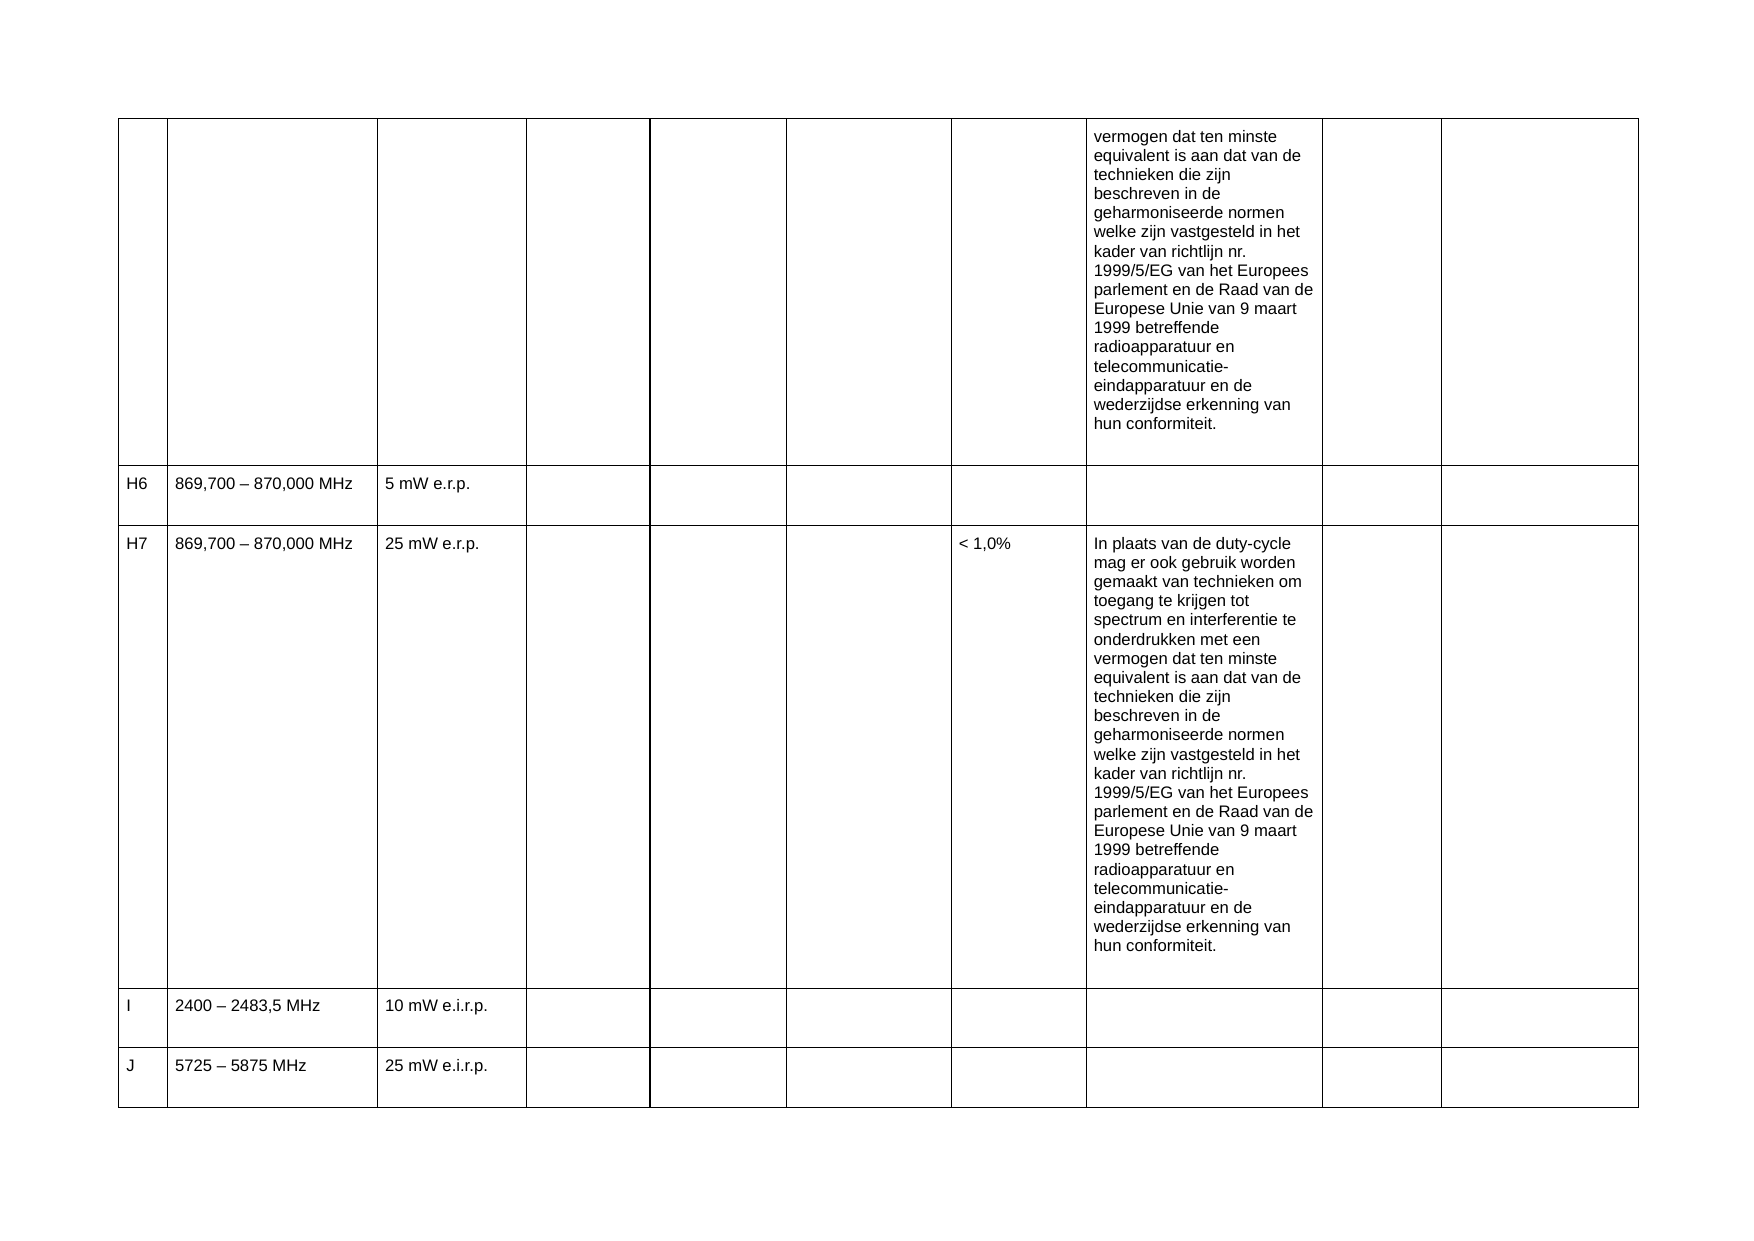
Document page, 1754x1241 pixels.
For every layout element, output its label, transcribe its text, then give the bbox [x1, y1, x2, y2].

table_cell [378, 119, 526, 465]
table_cell 25 mW e.r.p. [378, 526, 526, 987]
table_cell 2400 – 2483,5 MHz [168, 989, 377, 1047]
table_cell [1323, 989, 1441, 1047]
table_cell [787, 989, 951, 1047]
table_cell [787, 1048, 951, 1107]
table_cell [168, 119, 377, 465]
table_cell [651, 989, 786, 1047]
table_cell [787, 119, 951, 465]
table_cell J [119, 1048, 167, 1107]
table_cell < 1,0% [952, 526, 1086, 987]
table_cell I [119, 989, 167, 1047]
table_cell [651, 466, 786, 525]
table_cell vermogen dat ten minste equivalent is aan dat van de technieken die zijn beschreven in de geharmoniseerde normen welke zijn vastgesteld in het kader van richtlijn nr. 1999/5/EG van het Europees parlement en de Raad van de Europese Unie van 9 maart 1999 betreffende radioapparatuur en telecommunicatie-eindapparatuur en de wederzijdse erkenning van hun conformiteit. [1087, 119, 1322, 465]
table_cell [1087, 989, 1322, 1047]
table_cell [1442, 526, 1638, 987]
table_cell [527, 119, 649, 465]
table_cell [651, 119, 786, 465]
table_cell 5725 – 5875 MHz [168, 1048, 377, 1107]
table_cell [1442, 119, 1638, 465]
table_cell 10 mW e.i.r.p. [378, 989, 526, 1047]
table_cell 869,700 – 870,000 MHz [168, 526, 377, 987]
table_cell 869,700 – 870,000 MHz [168, 466, 377, 525]
table_cell In plaats van de duty-cycle mag er ook gebruik worden gemaakt van technieken om toegang te krijgen tot spectrum en interferentie te onderdrukken met een vermogen dat ten minste equivalent is aan dat van de technieken die zijn beschreven in de geharmoniseerde normen welke zijn vastgesteld in het kader van richtlijn nr. 1999/5/EG van het Europees parlement en de Raad van de Europese Unie van 9 maart 1999 betreffende radioapparatuur en telecommunicatie-eindapparatuur en de wederzijdse erkenning van hun conformiteit. [1087, 526, 1322, 987]
table_cell [952, 466, 1086, 525]
table_cell [527, 1048, 649, 1107]
table_cell H7 [119, 526, 167, 987]
table_cell [651, 526, 786, 987]
table_cell [1323, 119, 1441, 465]
table_cell [952, 1048, 1086, 1107]
table_cell [787, 466, 951, 525]
table_cell 25 mW e.i.r.p. [378, 1048, 526, 1107]
table_cell [1087, 466, 1322, 525]
table_cell [952, 119, 1086, 465]
table_cell [119, 119, 167, 465]
table_cell [1323, 526, 1441, 987]
table_cell [527, 526, 649, 987]
table_cell [1323, 1048, 1441, 1107]
table_cell [1442, 1048, 1638, 1107]
table_cell [1087, 1048, 1322, 1107]
table_cell [1323, 466, 1441, 525]
table_cell [527, 989, 649, 1047]
table_cell [527, 466, 649, 525]
table_cell [787, 526, 951, 987]
table_cell 5 mW e.r.p. [378, 466, 526, 525]
table_cell [1442, 466, 1638, 525]
table_cell H6 [119, 466, 167, 525]
table_cell [952, 989, 1086, 1047]
table_cell [1442, 989, 1638, 1047]
table_cell [651, 1048, 786, 1107]
